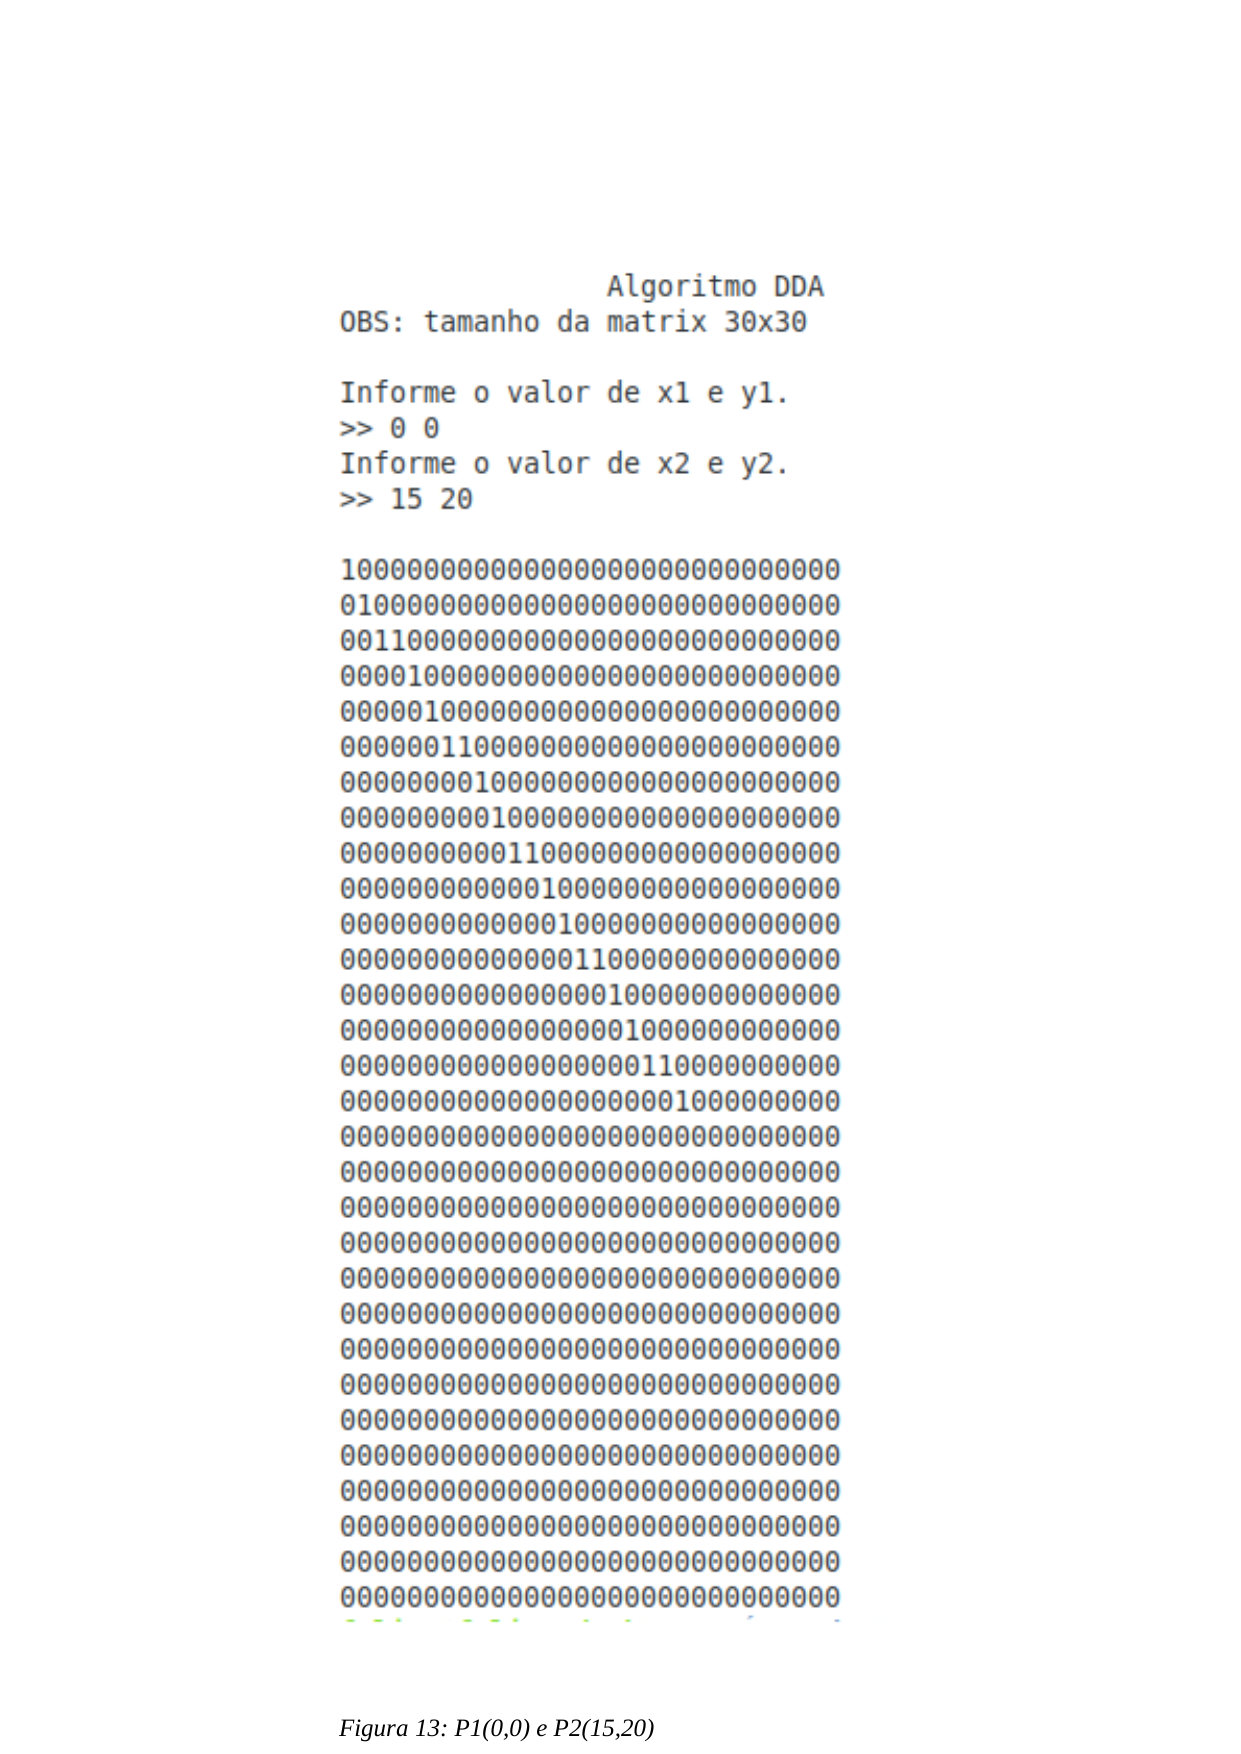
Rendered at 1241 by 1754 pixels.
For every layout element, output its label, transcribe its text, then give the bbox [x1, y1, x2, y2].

text Figura 13: P1(0,0) e P2(15,20) [339, 1714, 901, 1742]
picture [338, 178, 902, 1714]
